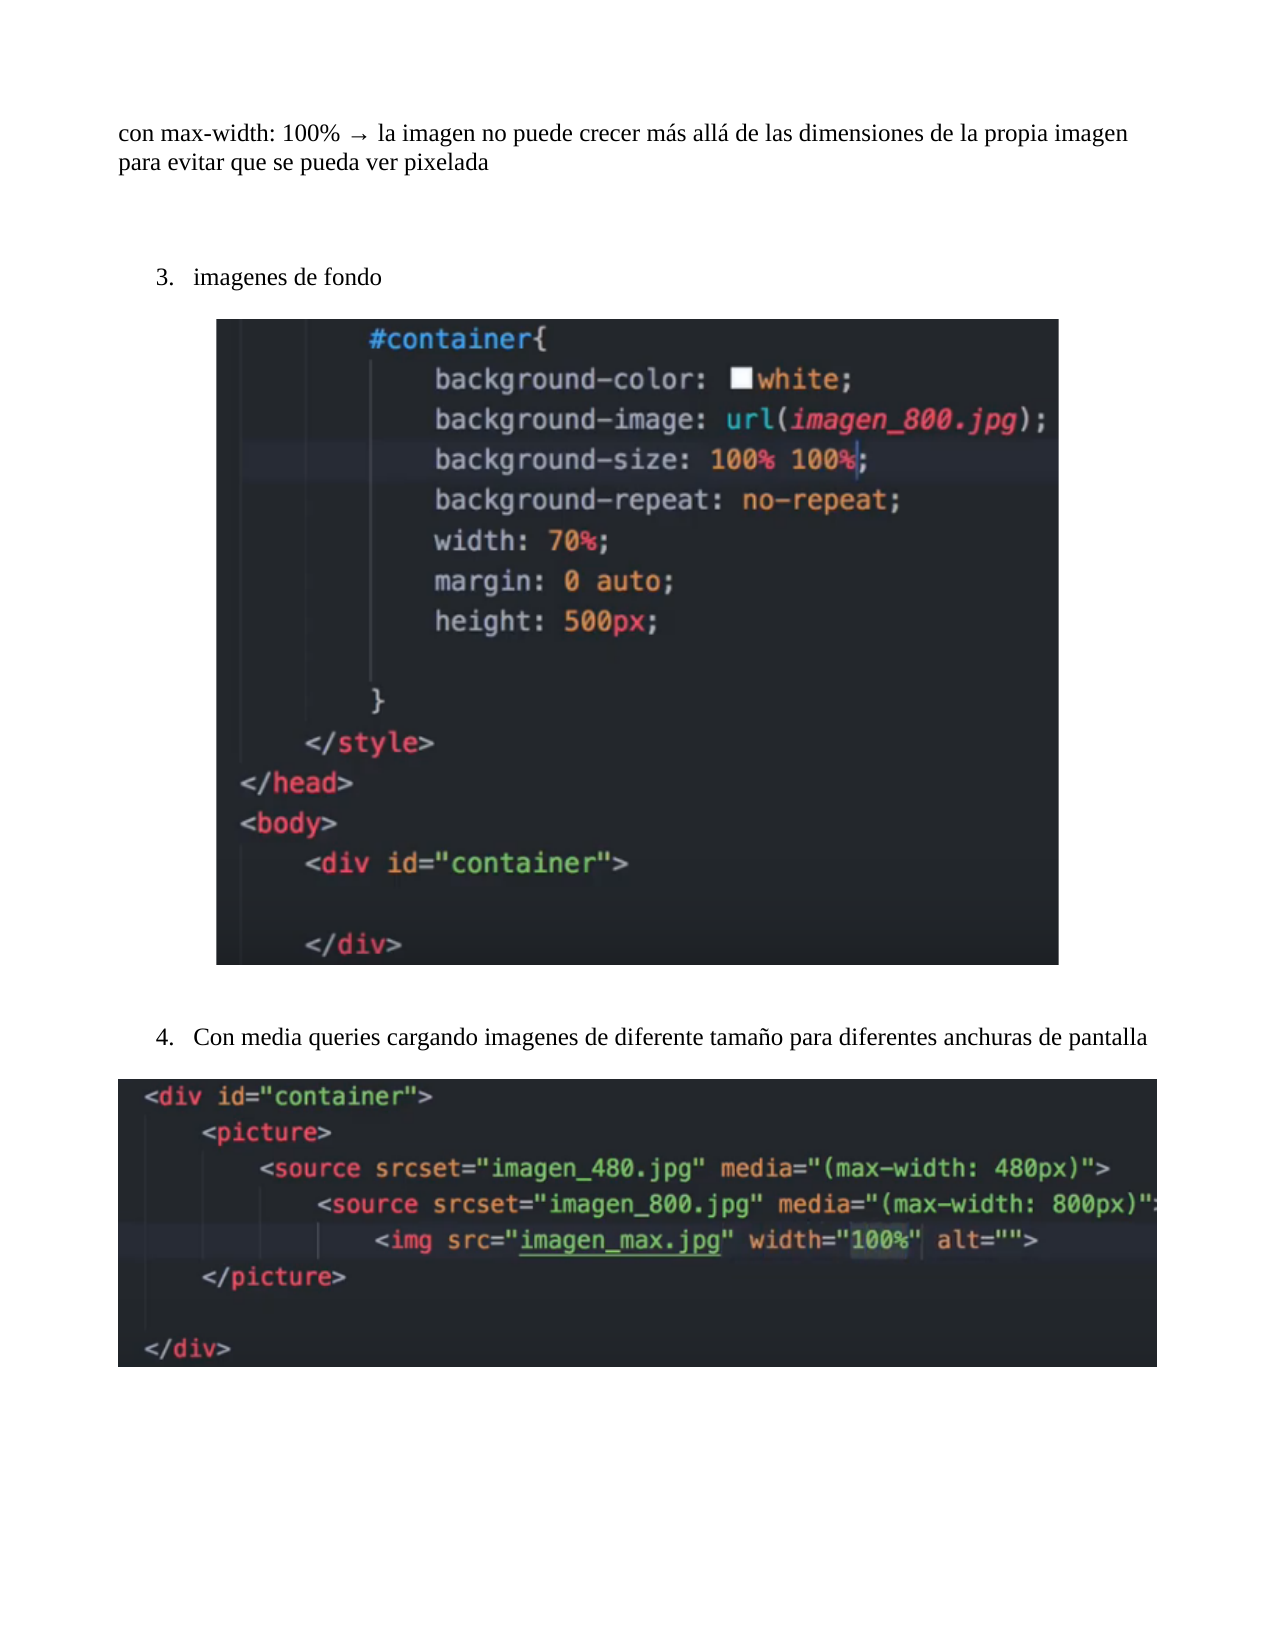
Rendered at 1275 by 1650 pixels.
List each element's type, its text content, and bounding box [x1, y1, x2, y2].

list imagenes de fondo [156, 262, 1157, 291]
text con max-width: 100% → la imagen no puede crecer más allá de las dimensiones de la propia imagen para evitar que se pueda ver pixelada [118, 118, 1157, 176]
list Con media queries cargando imagenes de diferente tamaño para diferentes anchuras de pantalla [156, 1022, 1157, 1051]
picture [118, 1079, 1157, 1367]
picture [216, 319, 1059, 965]
